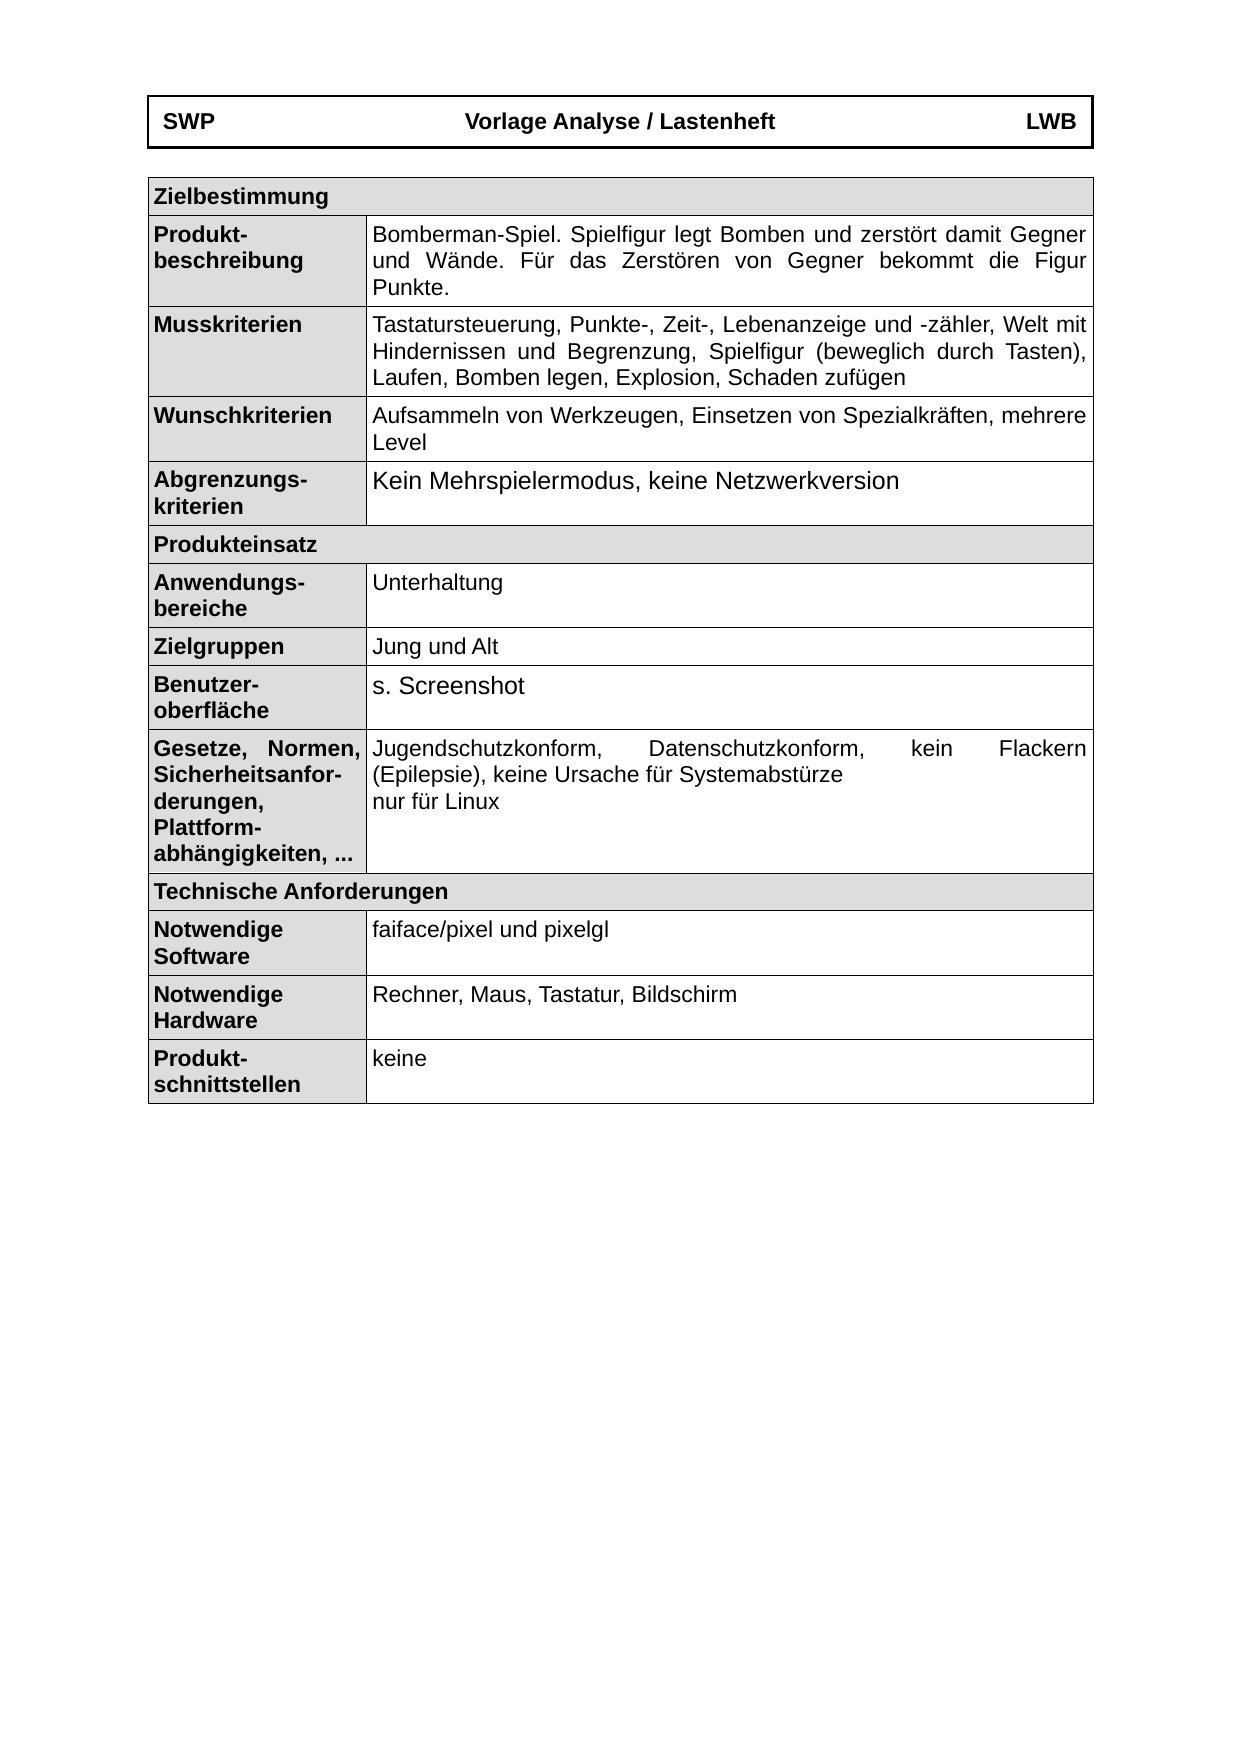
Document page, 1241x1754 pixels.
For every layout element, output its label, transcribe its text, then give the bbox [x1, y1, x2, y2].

table_cell Bomberman-Spiel. Spielfigur legt Bomben und zerstört damit Gegner und Wände. Für das Zerstören von Gegner bekommt die Figur Punkte. [367, 216, 1093, 306]
table_cell faiface/pixel und pixelgl [367, 911, 1093, 975]
table_cell Produkt­schnittstellen [149, 1040, 366, 1103]
table_cell Technische Anforderungen [149, 874, 1093, 910]
table_cell Abgrenzungs­kriterien [149, 462, 366, 525]
table_cell keine [367, 1040, 1093, 1103]
table_header Zielbestimmung [149, 178, 1093, 215]
table_cell Jugendschutzkonform, Datenschutzkonform, kein Flackern (Epilepsie), keine Ursache für Systemabstürze nur für Linux [367, 730, 1093, 872]
table_cell Rechner, Maus, Tastatur, Bildschirm [367, 976, 1093, 1039]
table_cell Gesetze, Normen, Sicherheitsanfor­derungen, Plattform-abhängigkeiten, ... [149, 730, 366, 872]
table_cell Produkteinsatz [149, 526, 1093, 563]
table_cell Jung und Alt [367, 628, 1093, 665]
table_cell Anwendungs­bereiche [149, 564, 366, 627]
table_cell Zielgruppen [149, 628, 366, 665]
table_cell Unterhaltung [367, 564, 1093, 627]
table_cell Notwendige Software [149, 911, 366, 975]
table_cell s. Screenshot [367, 666, 1093, 729]
table_cell Tastatursteuerung, Punkte-, Zeit-, Lebenanzeige und -zähler, Welt mit Hindernissen und Begrenzung, Spielfigur (beweglich durch Tasten), Laufen, Bomben legen, Explosion, Schaden zufügen [367, 307, 1093, 396]
table_cell Notwendige Hardware [149, 976, 366, 1039]
table_cell Benutzer­oberfläche [149, 666, 366, 729]
table_cell Wunschkriterien [149, 397, 366, 461]
table_cell Musskriterien [149, 307, 366, 396]
table_cell Aufsammeln von Werkzeugen, Einsetzen von Spezialkräften, mehrere Level [367, 397, 1093, 461]
table_cell Produkt­beschreibung [149, 216, 366, 306]
table_cell Kein Mehrspielermodus, keine Netzwerkversion [367, 462, 1093, 525]
